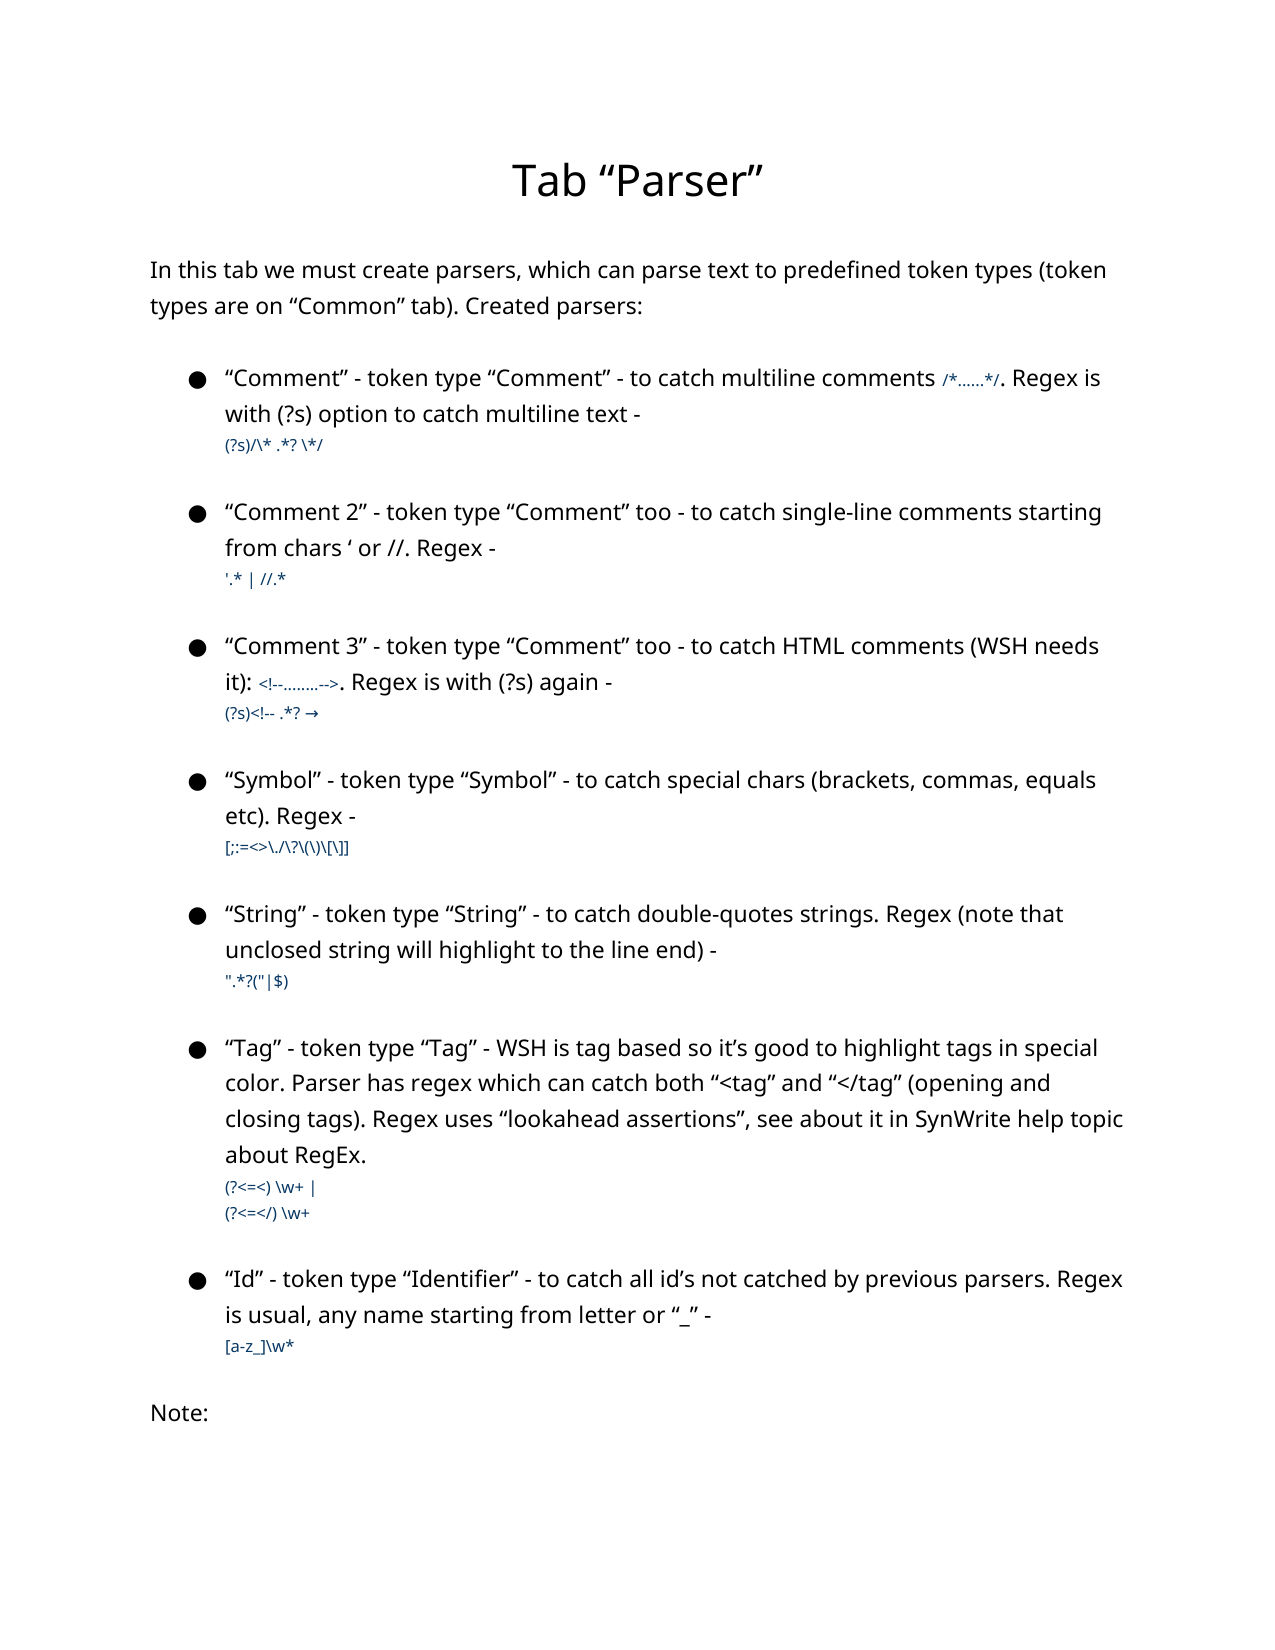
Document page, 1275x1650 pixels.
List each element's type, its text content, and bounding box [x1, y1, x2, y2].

list “Comment” - token type “Comment” - to catch multiline comments /*......*/. Regex is with (?s) option to catch multiline text - [187, 362, 1125, 429]
subtitle [;:=<>\./\?\(\)\[\]] [225, 836, 1125, 858]
list “Id” - token type “Identifier” - to catch all id’s not catched by previous parsers. Regex is usual, any name starting from letter or “_” - [187, 1263, 1125, 1330]
subtitle (?s)<!-- .*? → [225, 702, 1125, 724]
list “Tag” - token type “Tag” - WSH is tag based so it’s good to highlight tags in special color. Parser has regex which can catch both “<tag” and “</tag” (opening and closing tags). Regex uses “lookahead assertions”, see about it in SynWrite help topic about RegEx. [187, 1031, 1125, 1171]
list “Comment 3” - token type “Comment” too - to catch HTML comments (WSH needs it): <!--........-->. Regex is with (?s) again - [187, 630, 1125, 697]
list “Comment 2” - token type “Comment” too - to catch single-line comments starting from chars ‘ or //. Regex - [187, 496, 1125, 563]
text In this tab we must create parsers, which can parse text to predefined token types (token types are on “Common” tab). Created parsers: [150, 254, 1125, 322]
subtitle [a-z_]\w* [225, 1335, 1125, 1358]
subtitle (?<=</) \w+ [225, 1201, 1125, 1224]
list “String” - token type “String” - to catch double-quotes strings. Regex (note that unclosed string will highlight to the line end) - [187, 898, 1125, 965]
list “Symbol” - token type “Symbol” - to catch special chars (brackets, commas, equals etc). Regex - [187, 764, 1125, 831]
subtitle ".*?("|$) [225, 969, 1125, 992]
subtitle Tab “Parser” [150, 150, 1125, 209]
text Note: [150, 1397, 1125, 1428]
subtitle '.* | //.* [225, 568, 1125, 591]
subtitle (?s)/\* .*? \*/ [225, 434, 1125, 457]
subtitle (?<=<) \w+ | [225, 1175, 1125, 1198]
